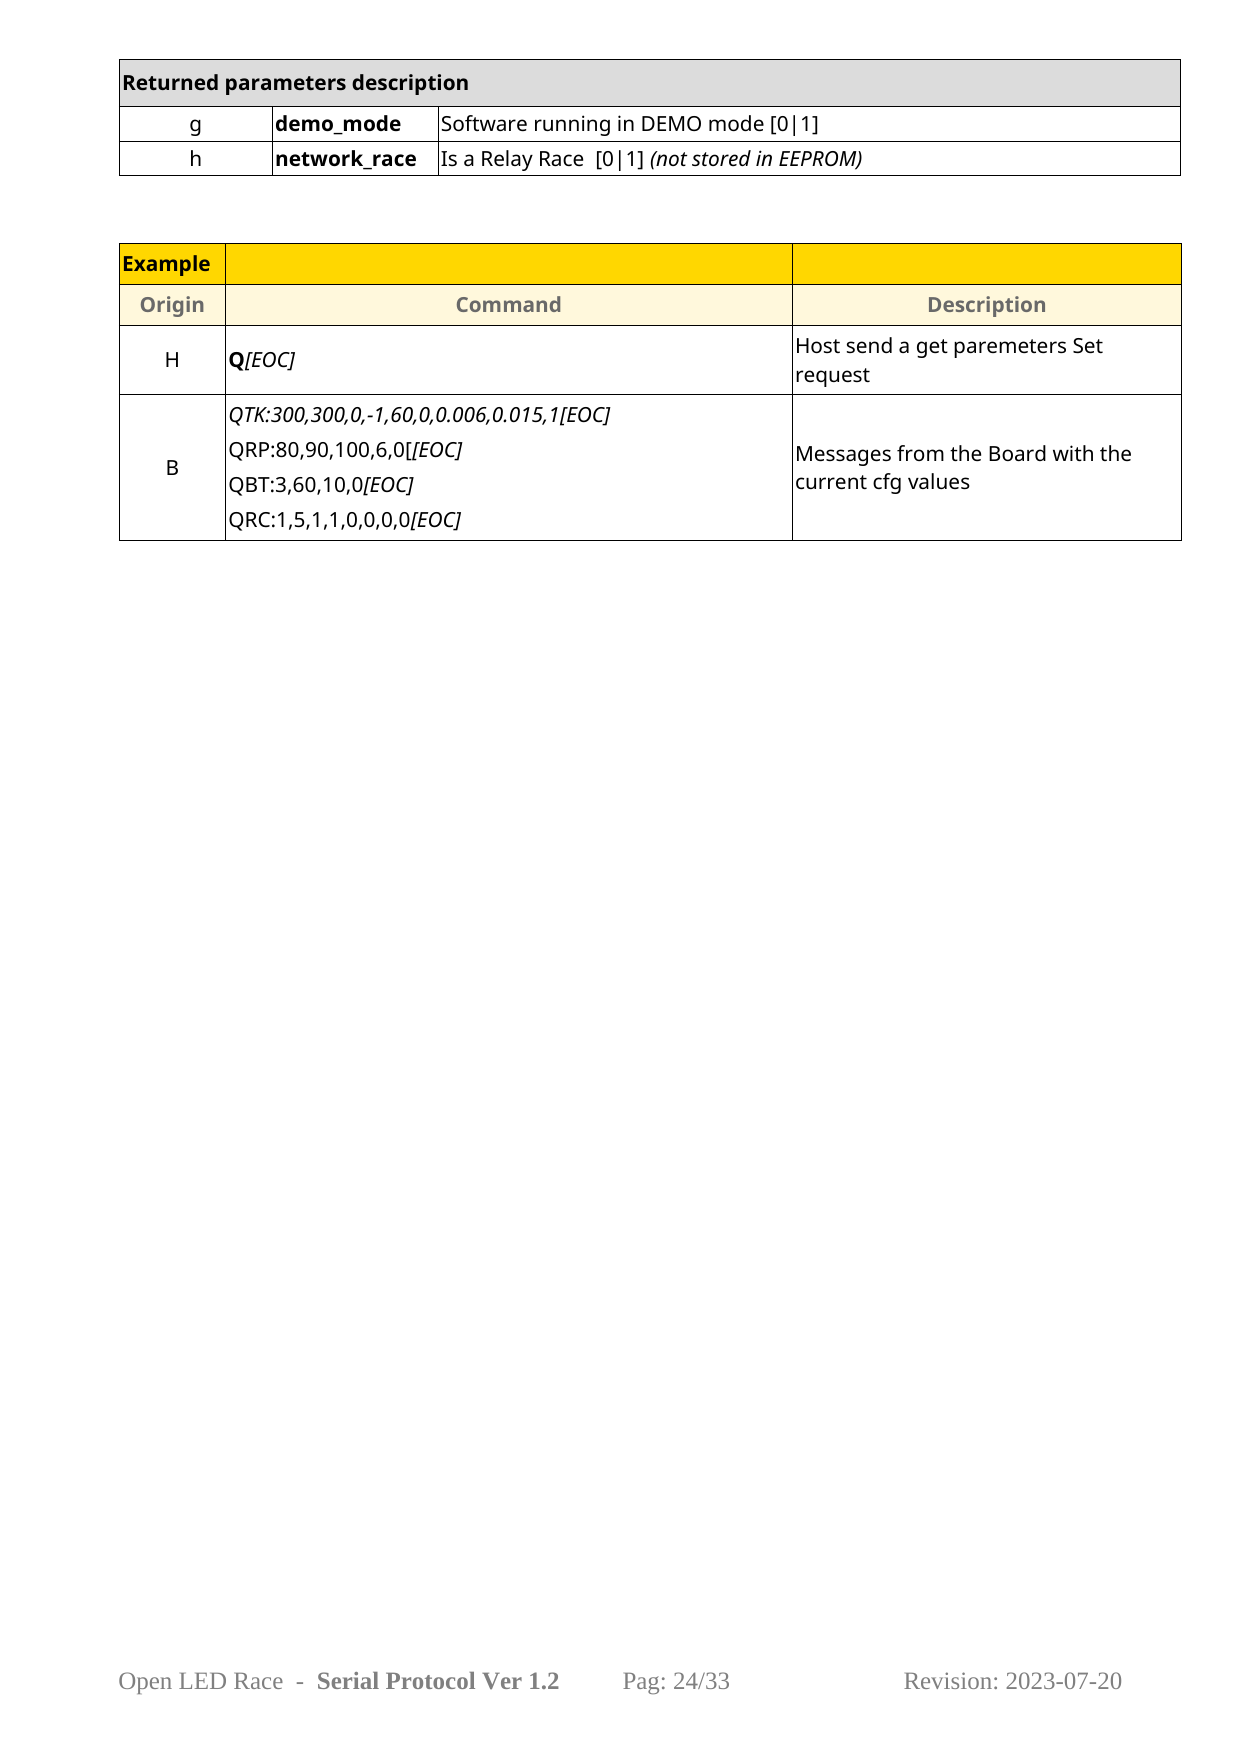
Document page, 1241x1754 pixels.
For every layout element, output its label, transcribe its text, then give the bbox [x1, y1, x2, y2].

table_cell QTK:300,300,0,-1,60,0,0.006,0.015,1[EOC] QRP:80,90,100,6,0[[EOC] QBT:3,60,10,0[EOC] QRC:1,5,1,1,0,0,0,0[EOC] [226, 395, 792, 540]
table_cell Command [226, 285, 792, 325]
table_cell Messages from the Board with the current cfg values [793, 395, 1181, 540]
table_cell H [120, 326, 225, 394]
table_cell Software running in DEMO mode [0|1] [439, 107, 1180, 141]
table_cell g [120, 107, 272, 141]
table_header [226, 244, 792, 284]
table_header Example [120, 244, 225, 284]
table_cell Description [793, 285, 1181, 325]
table_cell B [120, 395, 225, 540]
table_cell Q[EOC] [226, 326, 792, 394]
table_header Returned parameters description [120, 60, 1180, 106]
table_cell Host send a get paremeters Set request [793, 326, 1181, 394]
table_cell network_race [273, 142, 438, 175]
table_cell Origin [120, 285, 225, 325]
table_cell demo_mode [273, 107, 438, 141]
table_cell Is a Relay Race [0|1] (not stored in EEPROM) [439, 142, 1180, 175]
table_cell h [120, 142, 272, 175]
table_header [793, 244, 1181, 284]
